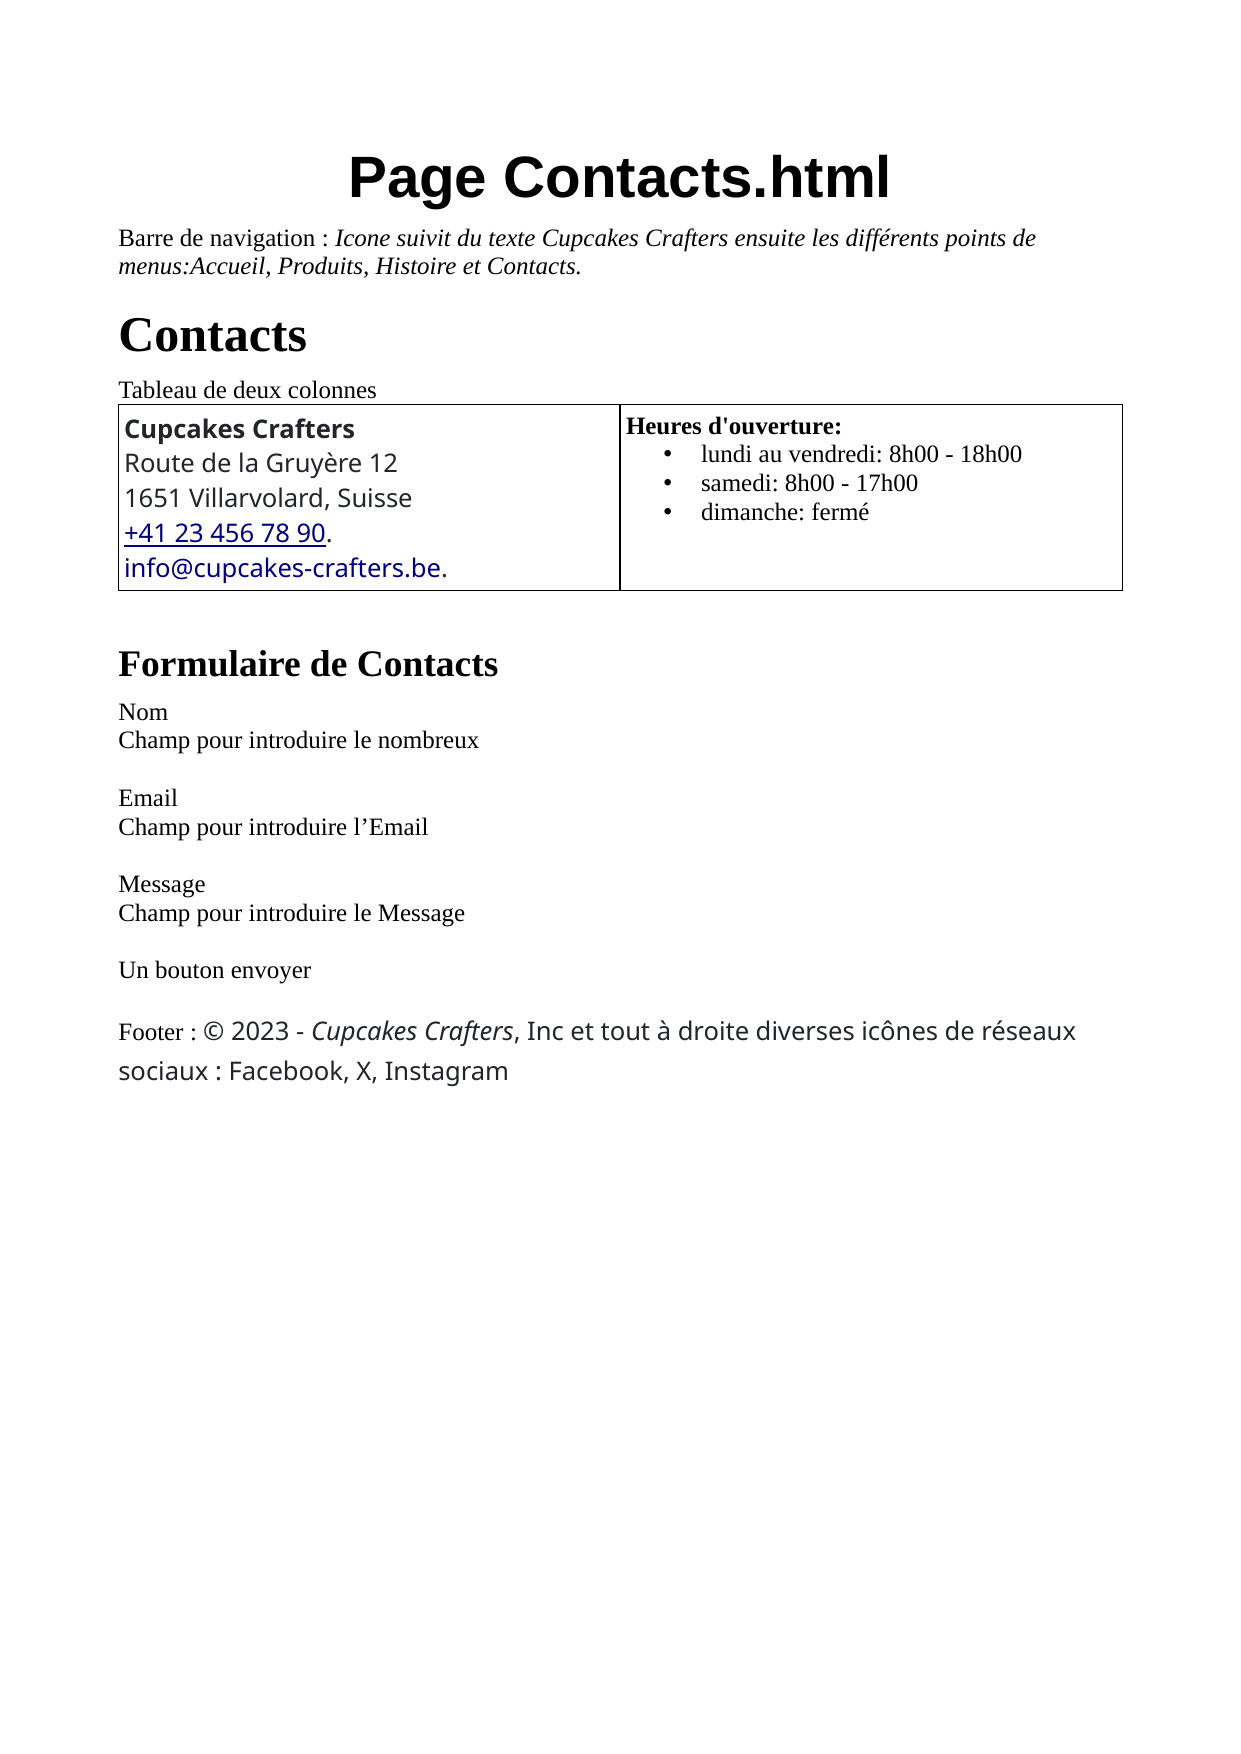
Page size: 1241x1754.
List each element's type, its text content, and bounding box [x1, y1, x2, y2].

table_header Cupcakes Crafters Route de la Gruyère 12 1651 Villarvolard, Suisse +41 23 456 78 90. info@cupcakes-crafters.be. [119, 405, 619, 590]
subtitle Formulaire de Contacts [118, 641, 1122, 684]
text Message [118, 869, 1122, 898]
text Footer : © 2023 - Cupcakes Crafters, Inc et tout à droite diverses icônes de réseaux sociaux : Facebook, X, Instagram [118, 1013, 1122, 1088]
text Un bouton envoyer [118, 955, 1122, 984]
text Champ pour introduire le Message [118, 898, 1122, 927]
text Tableau de deux colonnes [118, 375, 1122, 404]
title Page Contacts.html [118, 143, 1122, 210]
table_header Heures d'ouverture: lundi au vendredi: 8h00 - 18h00 samedi: 8h00 - 17h00 dimanche: fermé [621, 405, 1122, 590]
text Email [118, 783, 1122, 812]
text Champ pour introduire le nombreux [118, 725, 1122, 754]
text Nom [118, 697, 1122, 725]
text Barre de navigation : Icone suivit du texte Cupcakes Crafters ensuite les différents points de menus:Accueil, Produits, Histoire et Contacts. [118, 223, 1122, 280]
text Champ pour introduire l’Email [118, 812, 1122, 840]
subtitle Contacts [118, 305, 1122, 363]
